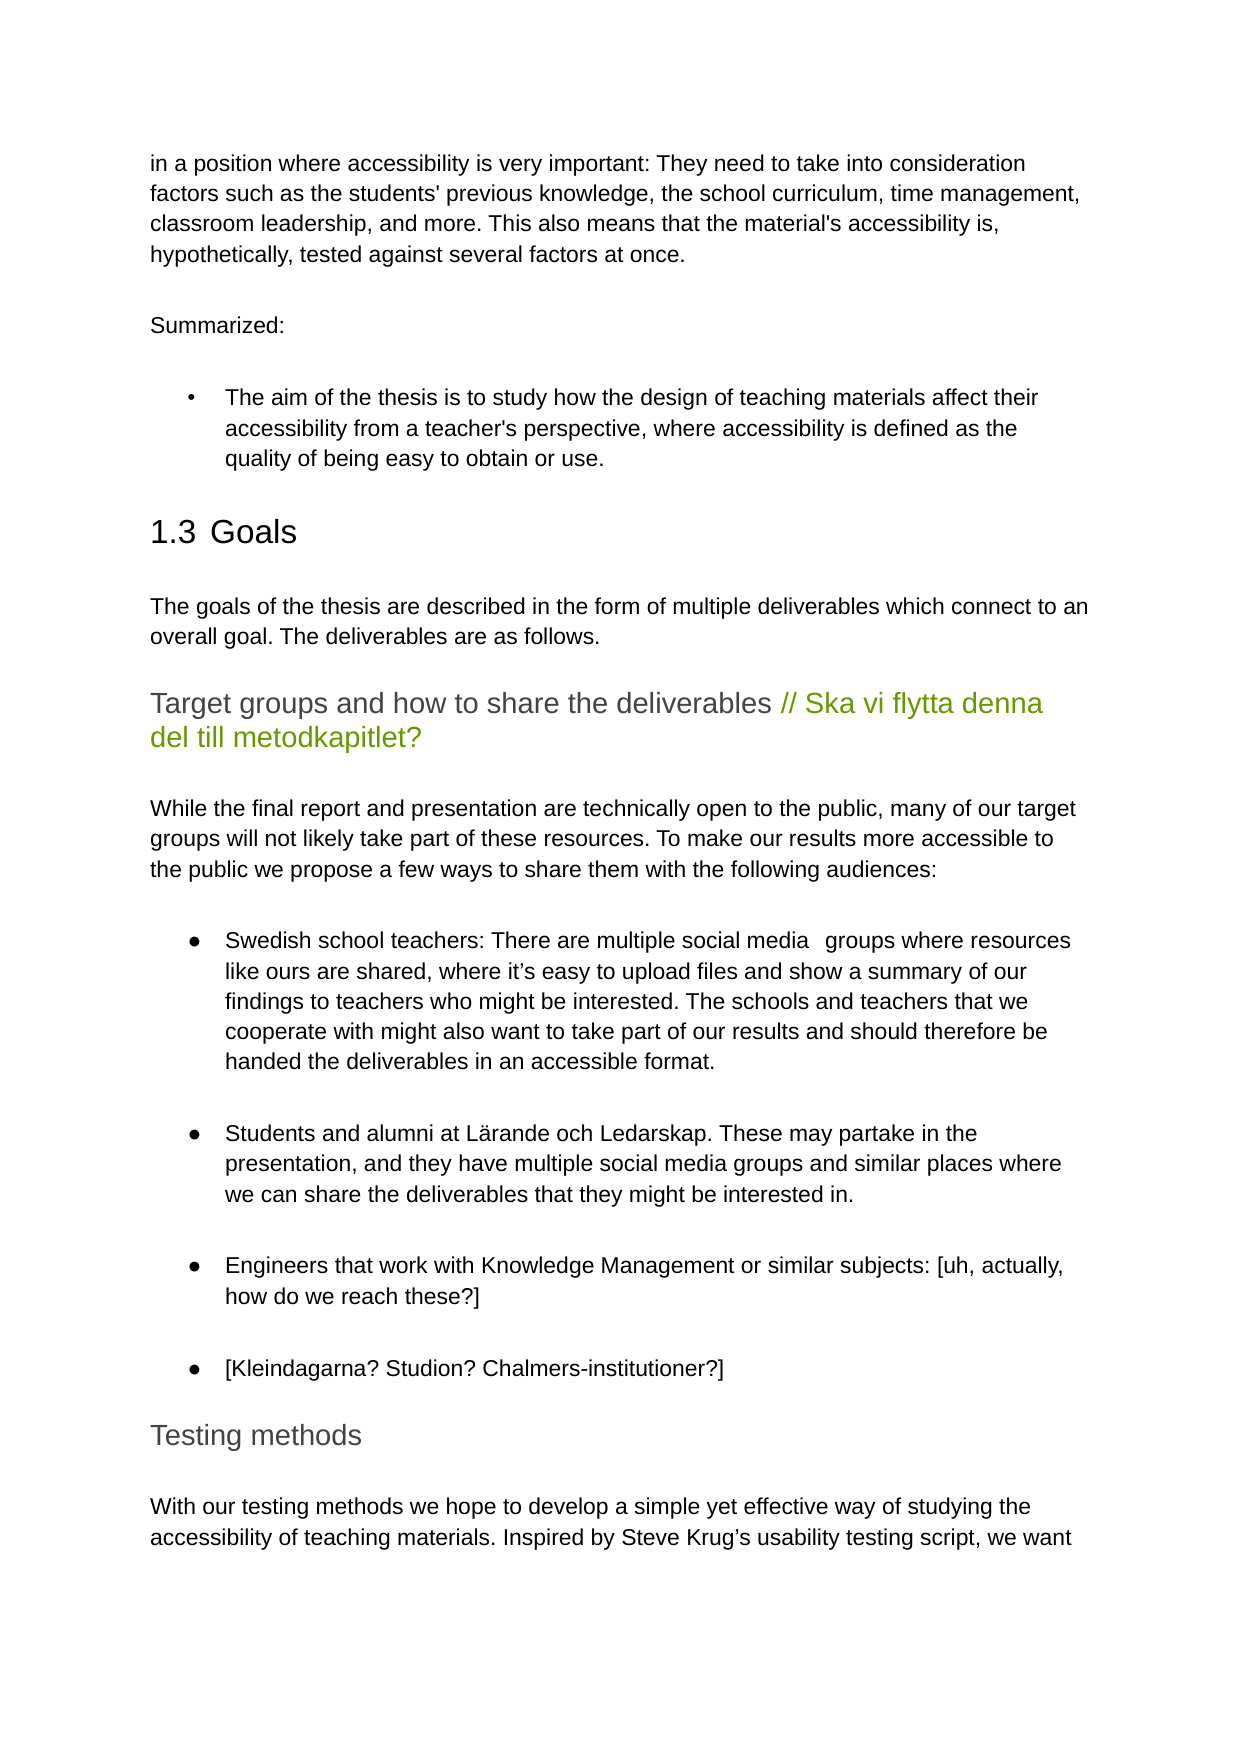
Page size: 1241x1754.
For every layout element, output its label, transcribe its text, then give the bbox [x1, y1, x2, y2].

list Students and alumni at Lärande och Ledarskap. These may partake in the presentation, and they have multiple social media groups and similar places where we can share the deliverables that they might be interested in. [187, 1120, 1090, 1207]
list The aim of the thesis is to study how the design of teaching materials affect their accessibility from a teacher's perspective, where accessibility is defined as the quality of being easy to obtain or use. [187, 384, 1090, 471]
text The goals of the thesis are described in the form of multiple deliverables which connect to an overall goal. The deliverables are as follows. [150, 593, 1090, 649]
subtitle Target groups and how to share the deliverables // Ska vi flytta denna del till metodkapitlet? [150, 686, 1090, 753]
subtitle Goals [150, 512, 1090, 551]
text While the final report and presentation are technically open to the public, many of our target groups will not likely take part of these resources. To make our results more accessible to the public we propose a few ways to share them with the following audiences: [150, 795, 1090, 882]
list [Kleindagarna? Studion? Chalmers-institutioner?] [187, 1354, 1090, 1381]
text Summarized: [150, 312, 1090, 339]
list Swedish school teachers: There are multiple social media groups where resources like ours are shared, where it’s easy to upload files and show a summary of our findings to teachers who might be interested. The schools and teachers that we cooperate with might also want to take part of our results and should therefore be handed the deliverables in an accessible format. [187, 927, 1090, 1074]
text With our testing methods we hope to develop a simple yet effective way of studying the accessibility of teaching materials. Inspired by Steve Krug’s usability testing script, we want [150, 1493, 1090, 1550]
list Engineers that work with Knowledge Management or similar subjects: [uh, actually, how do we reach these?] [187, 1252, 1090, 1309]
text in a position where accessibility is very important: They need to take into consideration factors such as the students' previous knowledge, the school curriculum, time management, classroom leadership, and more. This also means that the material's accessibility is, hypothetically, tested against several factors at once. [150, 150, 1090, 267]
subtitle Testing methods [150, 1418, 1090, 1452]
